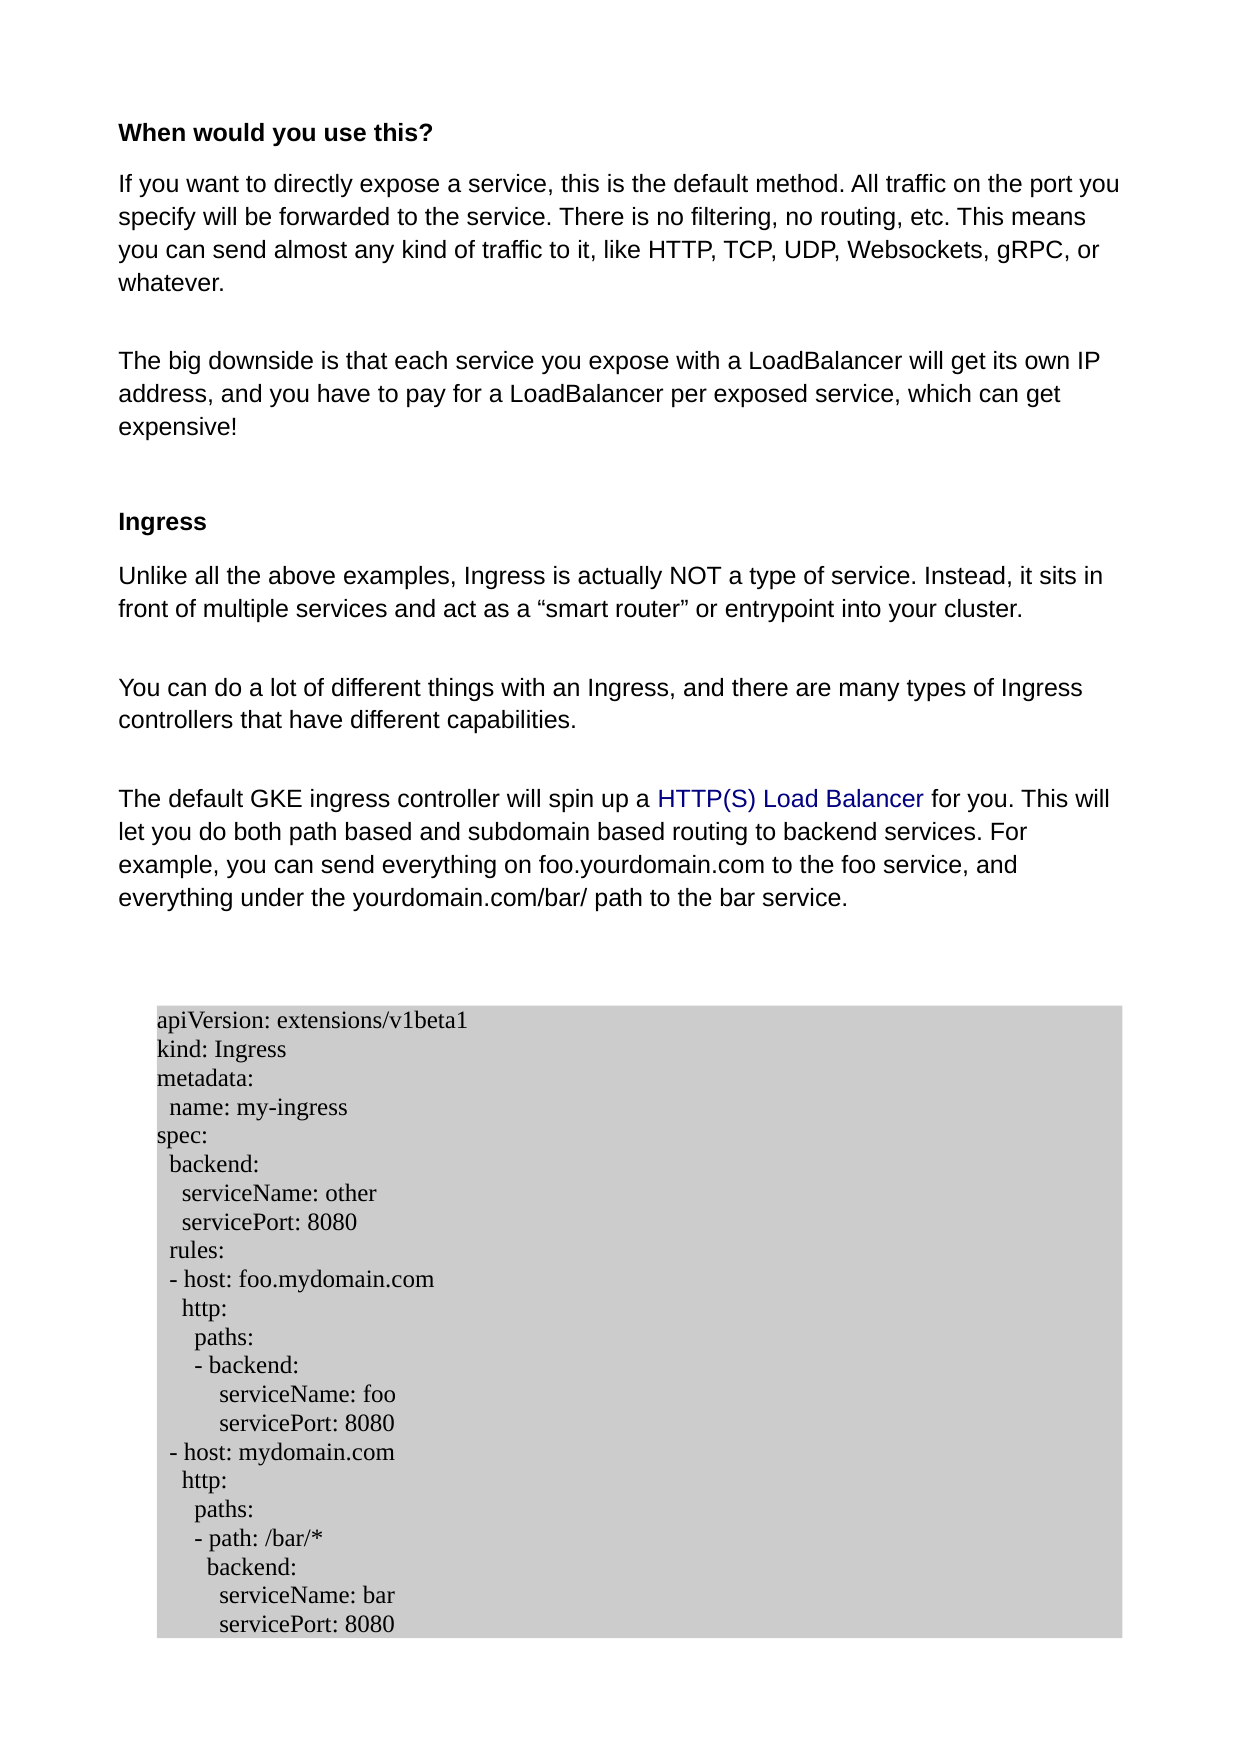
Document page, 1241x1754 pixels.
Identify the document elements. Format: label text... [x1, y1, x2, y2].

text Unlike all the above examples, Ingress is actually NOT a type of service. Instead, it sits in front of multiple services and act as a “smart router” or entrypoint into your cluster. [118, 561, 1122, 623]
subtitle Ingress [118, 507, 1122, 536]
text If you want to directly expose a service, this is the default method. All traffic on the port you specify will be forwarded to the service. There is no filtering, no routing, etc. This means you can send almost any kind of traffic to it, like HTTP, TCP, UDP, Websockets, gRPC, or whatever. [118, 169, 1122, 297]
text The big downside is that each service you expose with a LoadBalancer will get its own IP address, and you have to pay for a LoadBalancer per exposed service, which can get expensive! [118, 346, 1122, 441]
text You can do a lot of different things with an Ingress, and there are many types of Ingress controllers that have different capabilities. [118, 672, 1122, 734]
subtitle When would you use this? [118, 118, 1122, 147]
text The default GKE ingress controller will spin up a HTTP(S) Load Balancer for you. This will let you do both path based and subdomain based routing to backend services. For example, you can send everything on foo.yourdomain.com to the foo service, and everything under the yourdomain.com/bar/ path to the bar service. [118, 784, 1122, 912]
